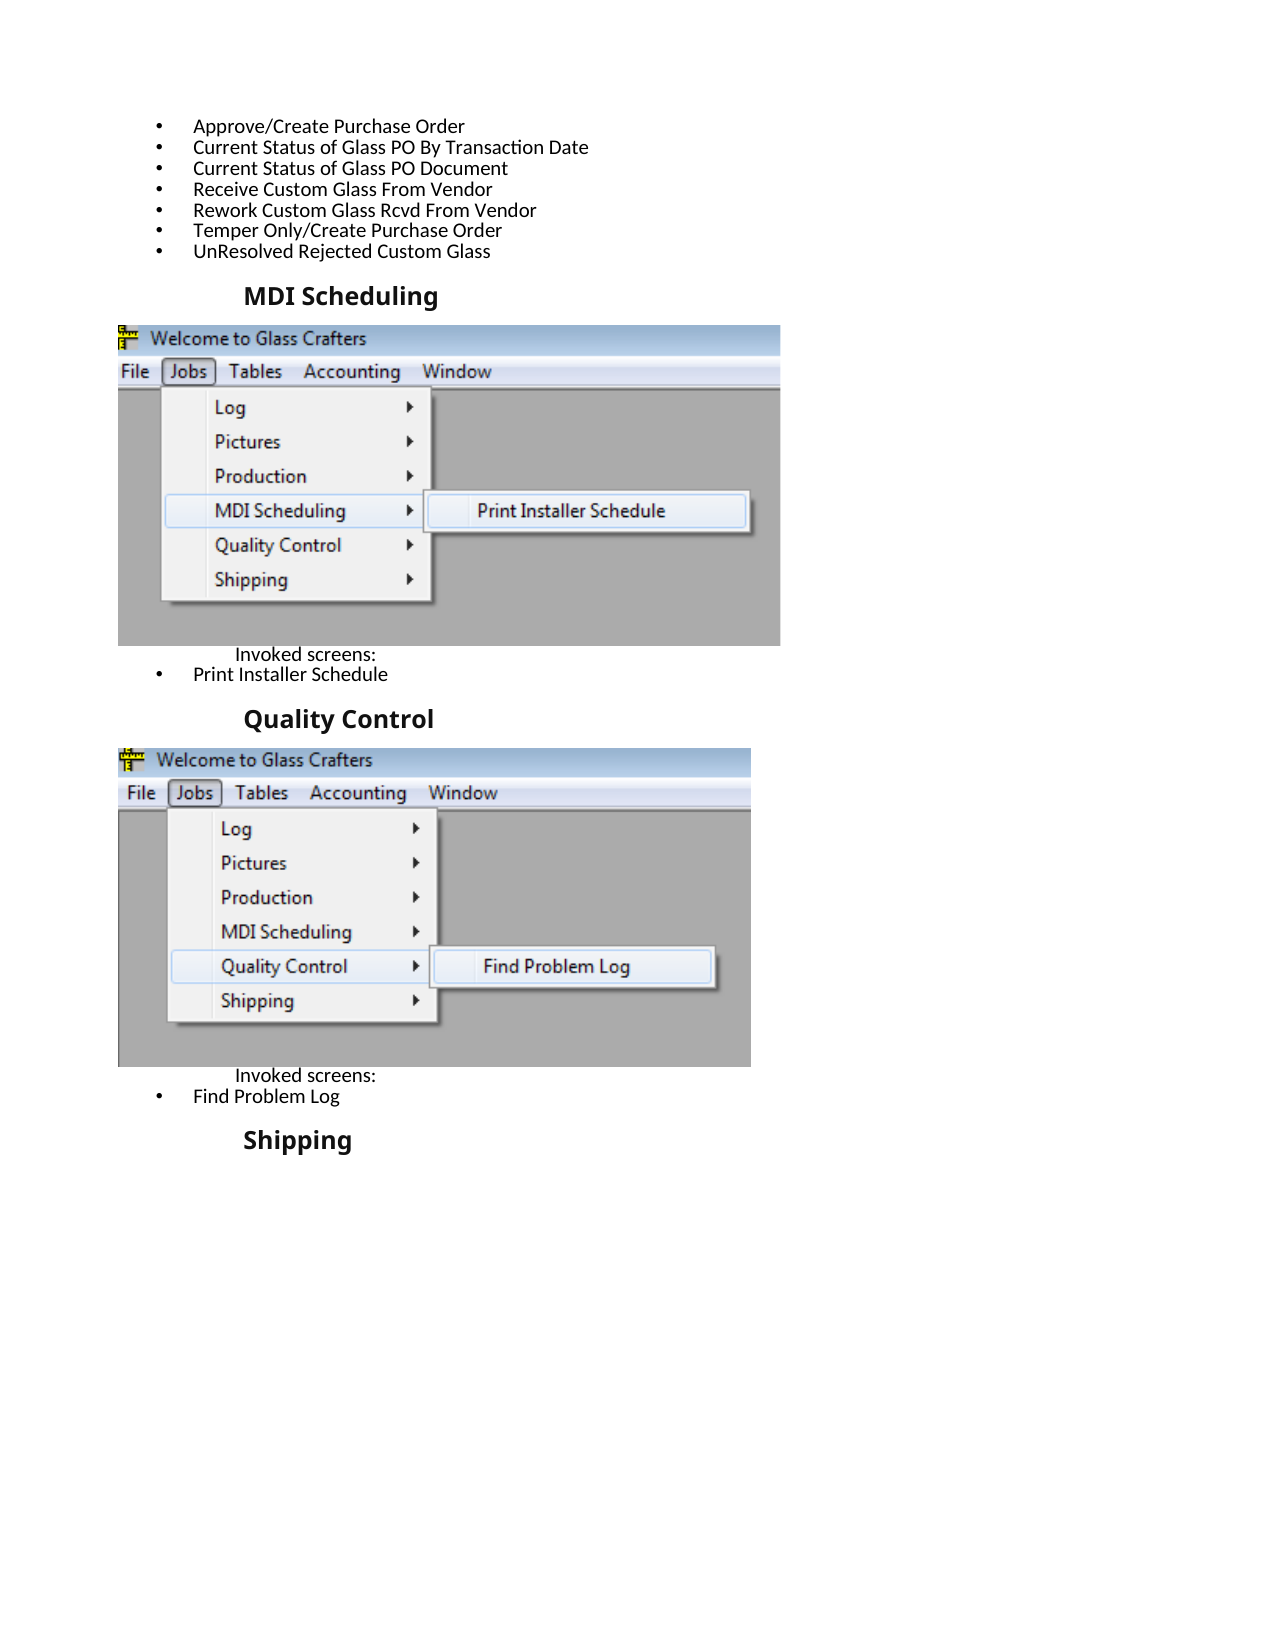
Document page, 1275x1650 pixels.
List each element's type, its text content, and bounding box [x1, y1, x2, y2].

list Find Problem Log [156, 1088, 1157, 1108]
text Invoked screens: [193, 325, 1157, 666]
subtitle MDI Scheduling [193, 278, 1157, 313]
subtitle Quality Control [193, 702, 1157, 736]
list Rework Custom Glass Rcvd From Vendor [156, 201, 1157, 222]
picture [118, 325, 781, 646]
list Approve/Create Purchase Order [156, 118, 1157, 139]
list Receive Custom Glass From Vendor [156, 181, 1157, 201]
list Print Installer Schedule [156, 666, 1157, 687]
list Current Status of Glass PO By Transaction Date [156, 139, 1157, 160]
subtitle Shipping [193, 1123, 1157, 1157]
list Current Status of Glass PO Document [156, 160, 1157, 181]
text Invoked screens: [193, 748, 1157, 1088]
list Temper Only/Create Purchase Order [156, 222, 1157, 243]
list UnResolved Rejected Custom Glass [156, 243, 1157, 264]
picture [118, 748, 751, 1067]
